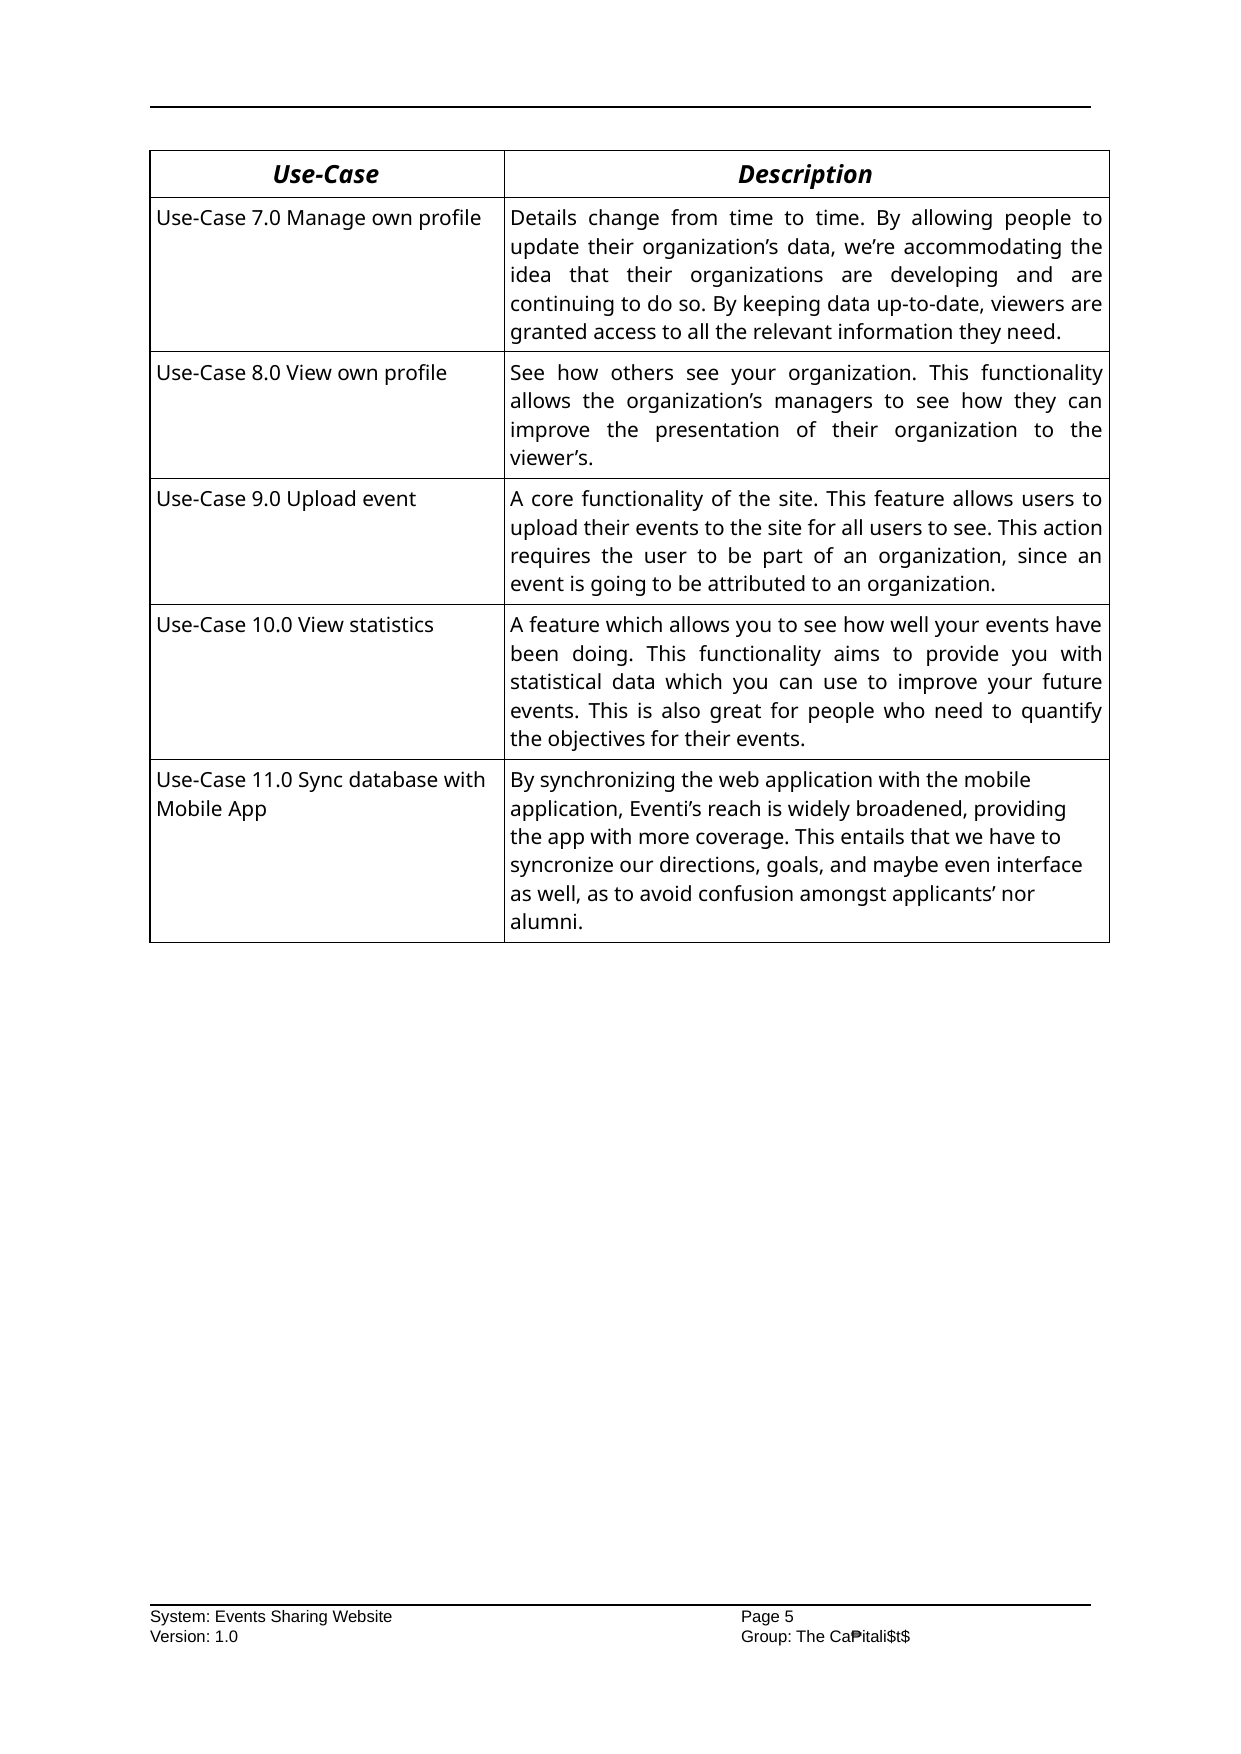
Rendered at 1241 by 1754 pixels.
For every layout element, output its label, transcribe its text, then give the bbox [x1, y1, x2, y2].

table_cell A core functionality of the site. This feature allows users to upload their events to the site for all users to see. This action requires the user to be part of an organization, since an event is going to be attributed to an organization. [505, 479, 1109, 604]
table_cell Use-Case 10.0 View statistics [151, 605, 504, 758]
table_cell Use-Case 8.0 View own profile [151, 352, 504, 477]
table_header Use-Case [151, 151, 504, 197]
table_cell A feature which allows you to see how well your events have been doing. This functionality aims to provide you with statistical data which you can use to improve your future events. This is also great for people who need to quantify the objectives for their events. [505, 605, 1109, 758]
table_cell Use-Case 11.0 Sync database with Mobile App [151, 760, 504, 942]
table_cell See how others see your organization. This functionality allows the organization’s managers to see how they can improve the presentation of their organization to the viewer’s. [505, 352, 1109, 477]
table_cell Details change from time to time. By allowing people to update their organization’s data, we’re accommodating the idea that their organizations are developing and are continuing to do so. By keeping data up-to-date, viewers are granted access to all the relevant information they need. [505, 198, 1109, 351]
table_cell By synchronizing the web application with the mobile application, Eventi’s reach is widely broadened, providing the app with more coverage. This entails that we have to syncronize our directions, goals, and maybe even interface as well, as to avoid confusion amongst applicants’ nor alumni. [505, 760, 1109, 942]
table_header Description [505, 151, 1109, 197]
table_cell Use-Case 7.0 Manage own profile [151, 198, 504, 351]
table_cell Use-Case 9.0 Upload event [151, 479, 504, 604]
